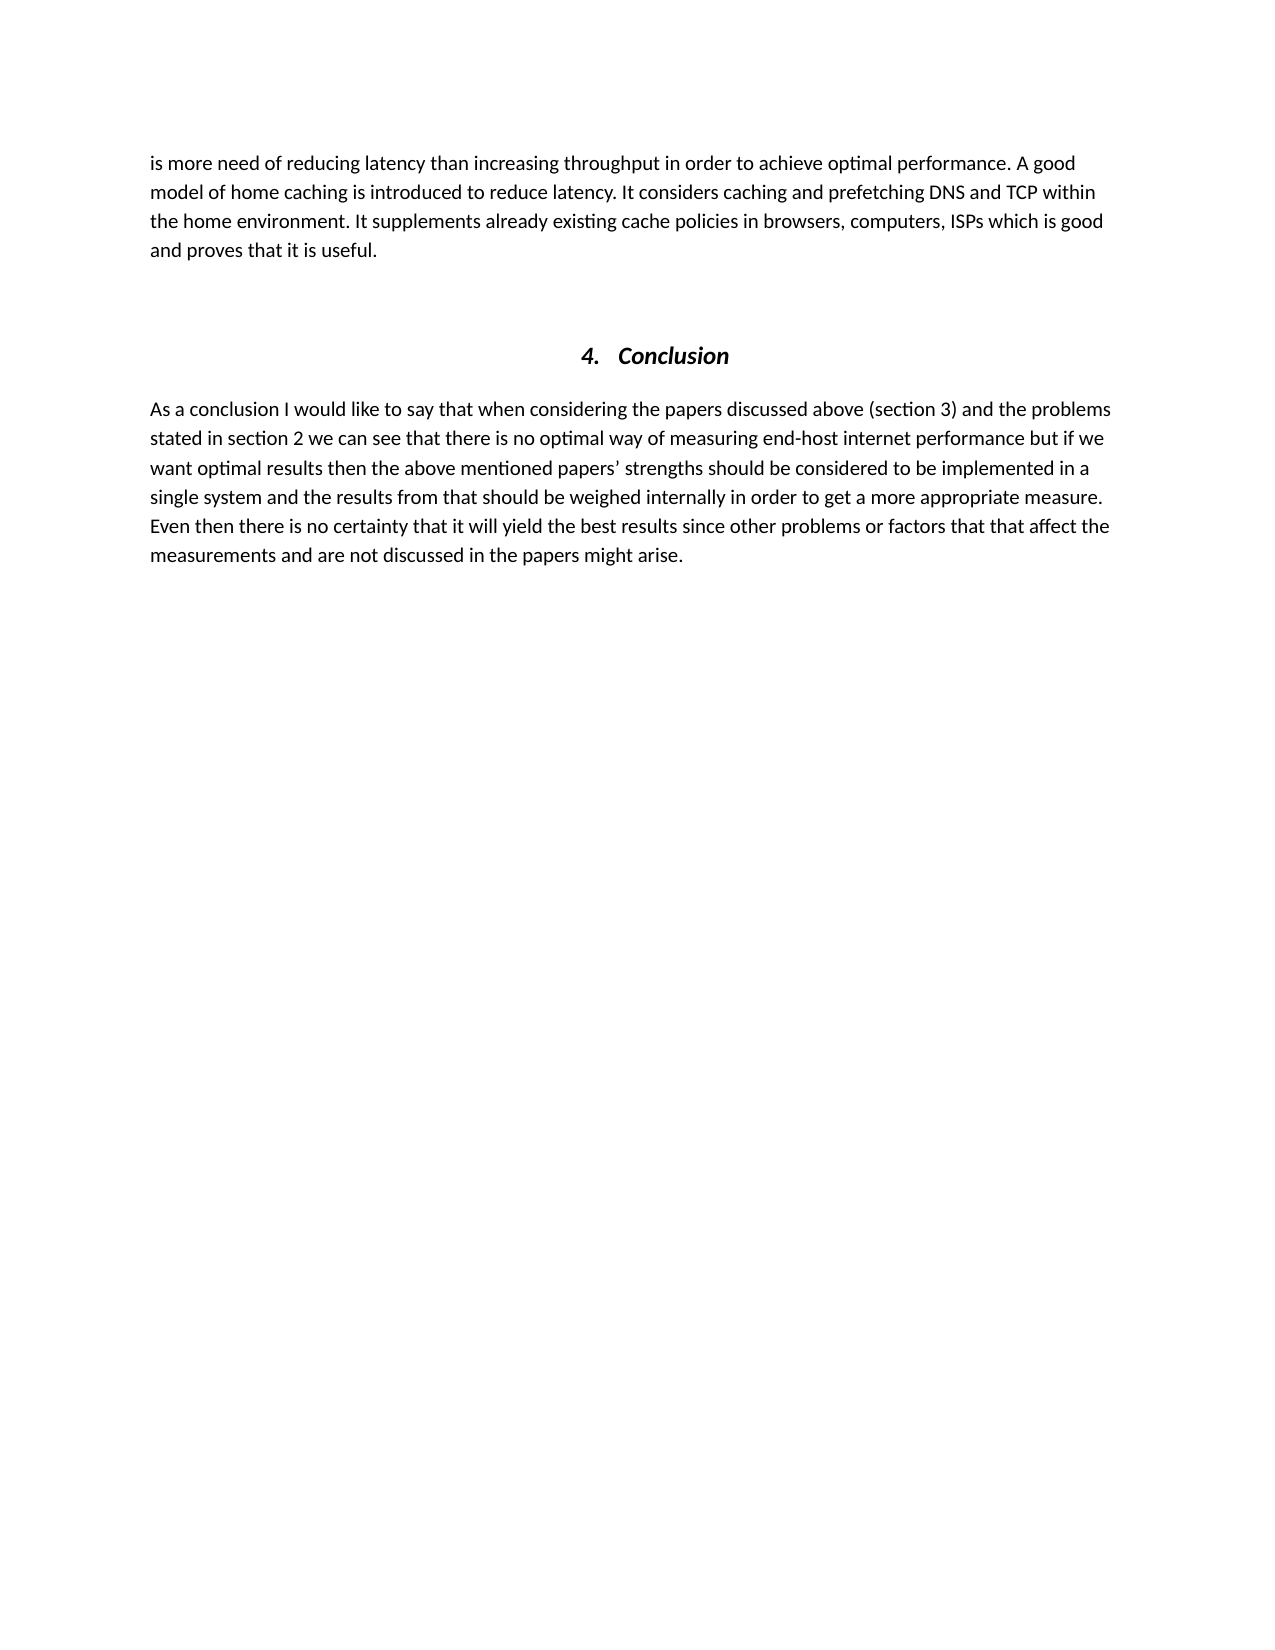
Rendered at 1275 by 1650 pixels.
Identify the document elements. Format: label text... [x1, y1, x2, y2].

text is more need of reducing latency than increasing throughput in order to achieve optimal performance. A good model of home caching is introduced to reduce latency. It considers caching and prefetching DNS and TCP within the home environment. It supplements already existing cache policies in browsers, computers, ISPs which is good and proves that it is useful. [150, 150, 1125, 263]
list Conclusion [187, 341, 1125, 371]
text As a conclusion I would like to say that when considering the papers discussed above (section 3) and the problems stated in section 2 we can see that there is no optimal way of measuring end-host internet performance but if we want optimal results then the above mentioned papers’ strengths should be considered to be implemented in a single system and the results from that should be weighed internally in order to get a more appropriate measure. Even then there is no certainty that it will yield the best results since other problems or factors that that affect the measurements and are not discussed in the papers might arise. [150, 396, 1125, 568]
